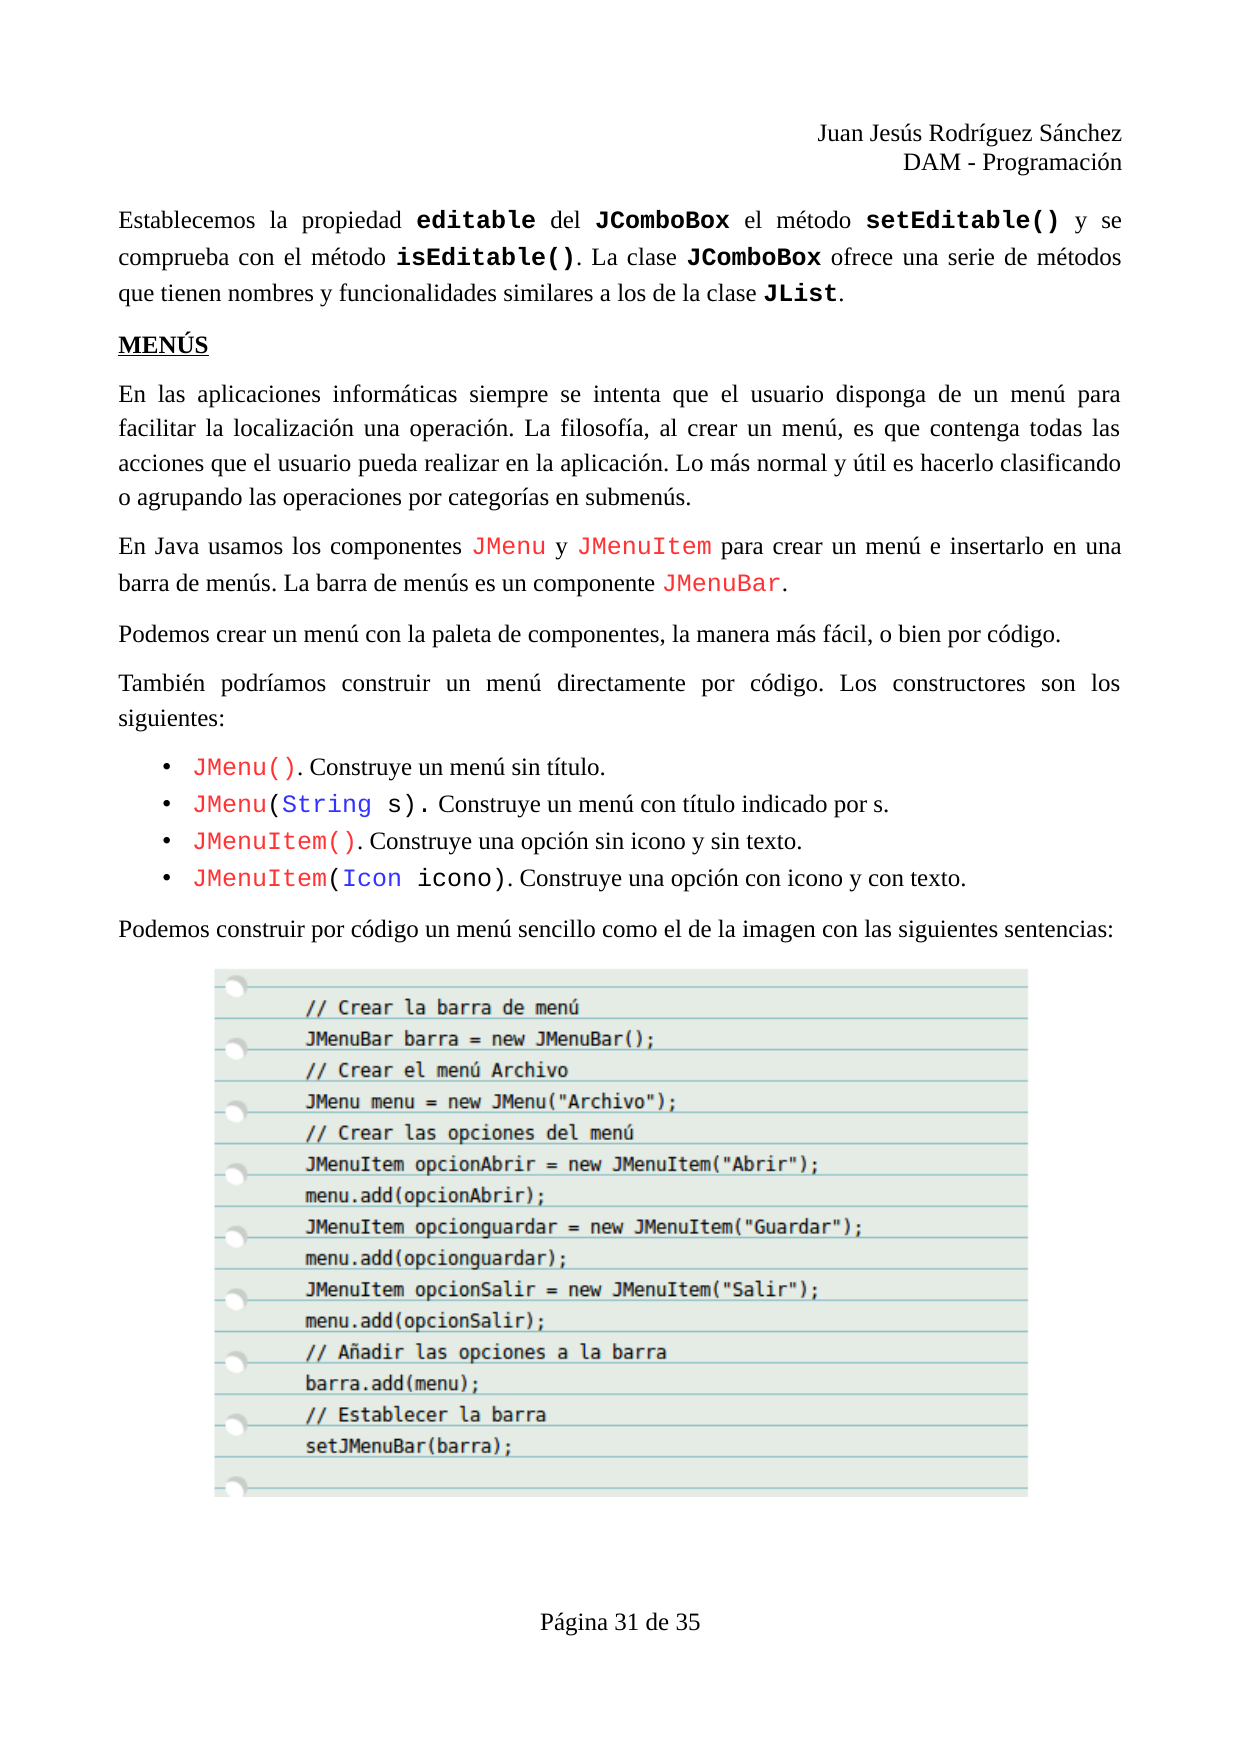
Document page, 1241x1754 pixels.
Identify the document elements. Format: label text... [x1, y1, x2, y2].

text También podríamos construir un menú directamente por código. Los constructores son los siguientes: [118, 668, 1122, 732]
list JMenu(String s). Construye un menú con título indicado por s. [162, 789, 1122, 820]
text Podemos construir por código un menú sencillo como el de la imagen con las siguientes sentencias: [118, 914, 1122, 943]
text En las aplicaciones informáticas siempre se intenta que el usuario disponga de un menú para facilitar la localización una operación. La filosofía, al crear un menú, es que contenga todas las acciones que el usuario pueda realizar en la aplicación. Lo más normal y útil es hacerlo clasificando o agrupando las operaciones por categorías en submenús. [118, 379, 1122, 511]
picture [207, 963, 1033, 1497]
text Establecemos la propiedad editable del JComboBox el método setEditable() y se comprueba con el método isEditable(). La clase JComboBox ofrece una serie de métodos que tienen nombres y funcionalidades similares a los de la clase JList. [118, 205, 1122, 309]
list JMenuItem(Icon icono). Construye una opción con icono y con texto. [162, 863, 1122, 894]
text MENÚS [118, 330, 1122, 358]
list JMenuItem(). Construye una opción sin icono y sin texto. [162, 826, 1122, 857]
text Podemos crear un menú con la paleta de componentes, la manera más fácil, o bien por código. [118, 619, 1122, 648]
list JMenu(). Construye un menú sin título. [162, 752, 1122, 783]
text En Java usamos los componentes JMenu y JMenuItem para crear un menú e insertarlo en una barra de menús. La barra de menús es un componente JMenuBar. [118, 531, 1122, 599]
